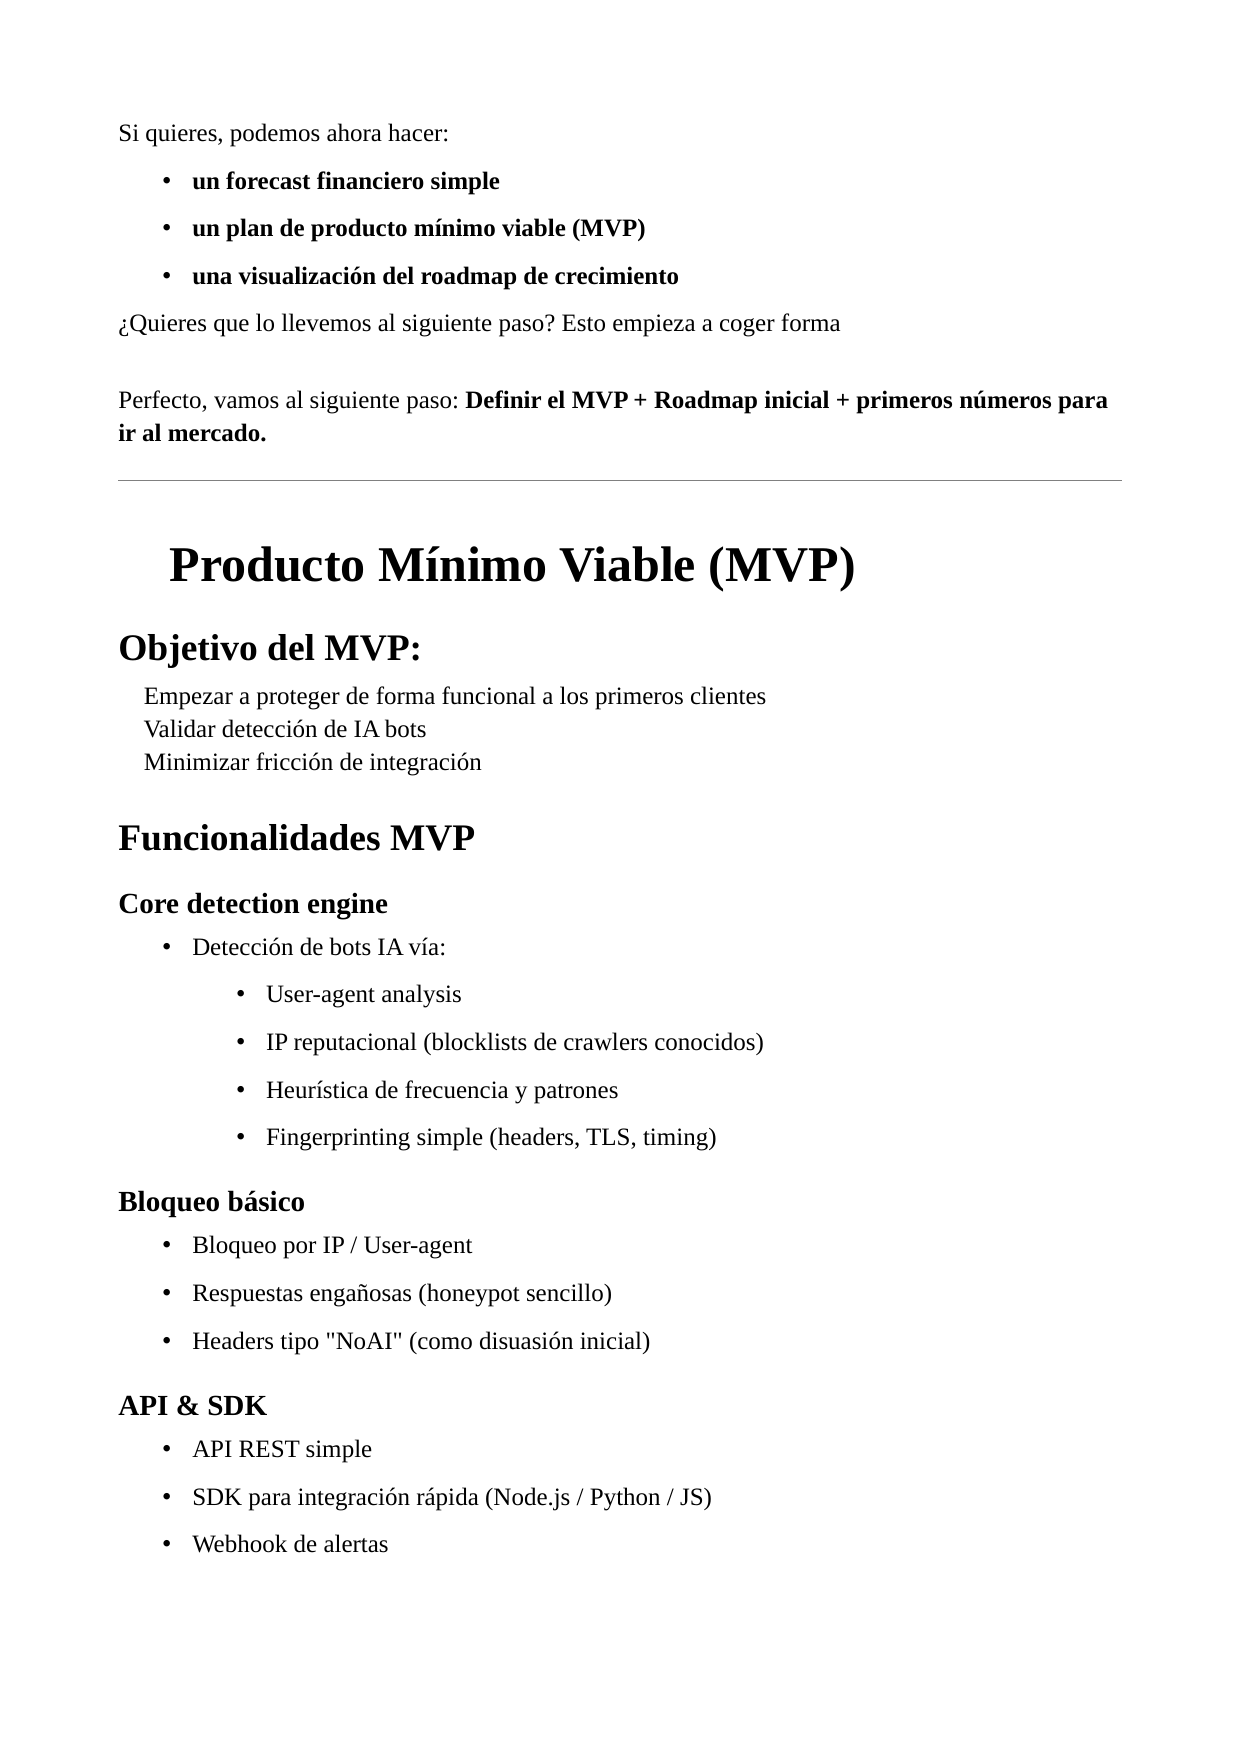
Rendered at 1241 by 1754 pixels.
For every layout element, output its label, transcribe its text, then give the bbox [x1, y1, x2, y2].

list API REST simple [162, 1434, 1122, 1463]
subtitle Objetivo del MVP: [118, 626, 1122, 669]
list User-agent analysis [236, 979, 1122, 1008]
list Detección de bots IA vía: [162, 932, 1122, 961]
subtitle Bloqueo básico [118, 1184, 1122, 1218]
list Bloqueo por IP / User-agent [162, 1231, 1122, 1259]
list Headers tipo "NoAI" (como disuasión inicial) [162, 1326, 1122, 1354]
list IP reputacional (blocklists de crawlers conocidos) [236, 1027, 1122, 1056]
list Fingerprinting simple (headers, TLS, timing) [236, 1122, 1122, 1151]
list SDK para integración rápida (Node.js / Python / JS) [162, 1482, 1122, 1510]
list un forecast financiero simple [162, 166, 1122, 194]
list Respuestas engañosas (honeypot sencillo) [162, 1278, 1122, 1307]
subtitle Core detection engine [118, 886, 1122, 919]
subtitle 🔧 Producto Mínimo Viable (MVP) [118, 535, 1122, 592]
text Perfecto, vamos al siguiente paso: Definir el MVP + Roadmap inicial + primeros números para ir al mercado. [118, 385, 1122, 447]
list Webhook de alertas [162, 1529, 1122, 1558]
subtitle API & SDK [118, 1388, 1122, 1422]
list Heurística de frecuencia y patrones [236, 1075, 1122, 1103]
text ✅ Empezar a proteger de forma funcional a los primeros clientes ✅ Validar detección de IA bots ✅ Minimizar fricción de integración [118, 681, 1122, 776]
list una visualización del roadmap de crecimiento [162, 261, 1122, 290]
subtitle Funcionalidades MVP [118, 816, 1122, 859]
list un plan de producto mínimo viable (MVP) [162, 213, 1122, 242]
text ¿Quieres que lo llevemos al siguiente paso? Esto empieza a coger forma 🚀 [118, 308, 1122, 337]
text Si quieres, podemos ahora hacer: [118, 118, 1122, 147]
